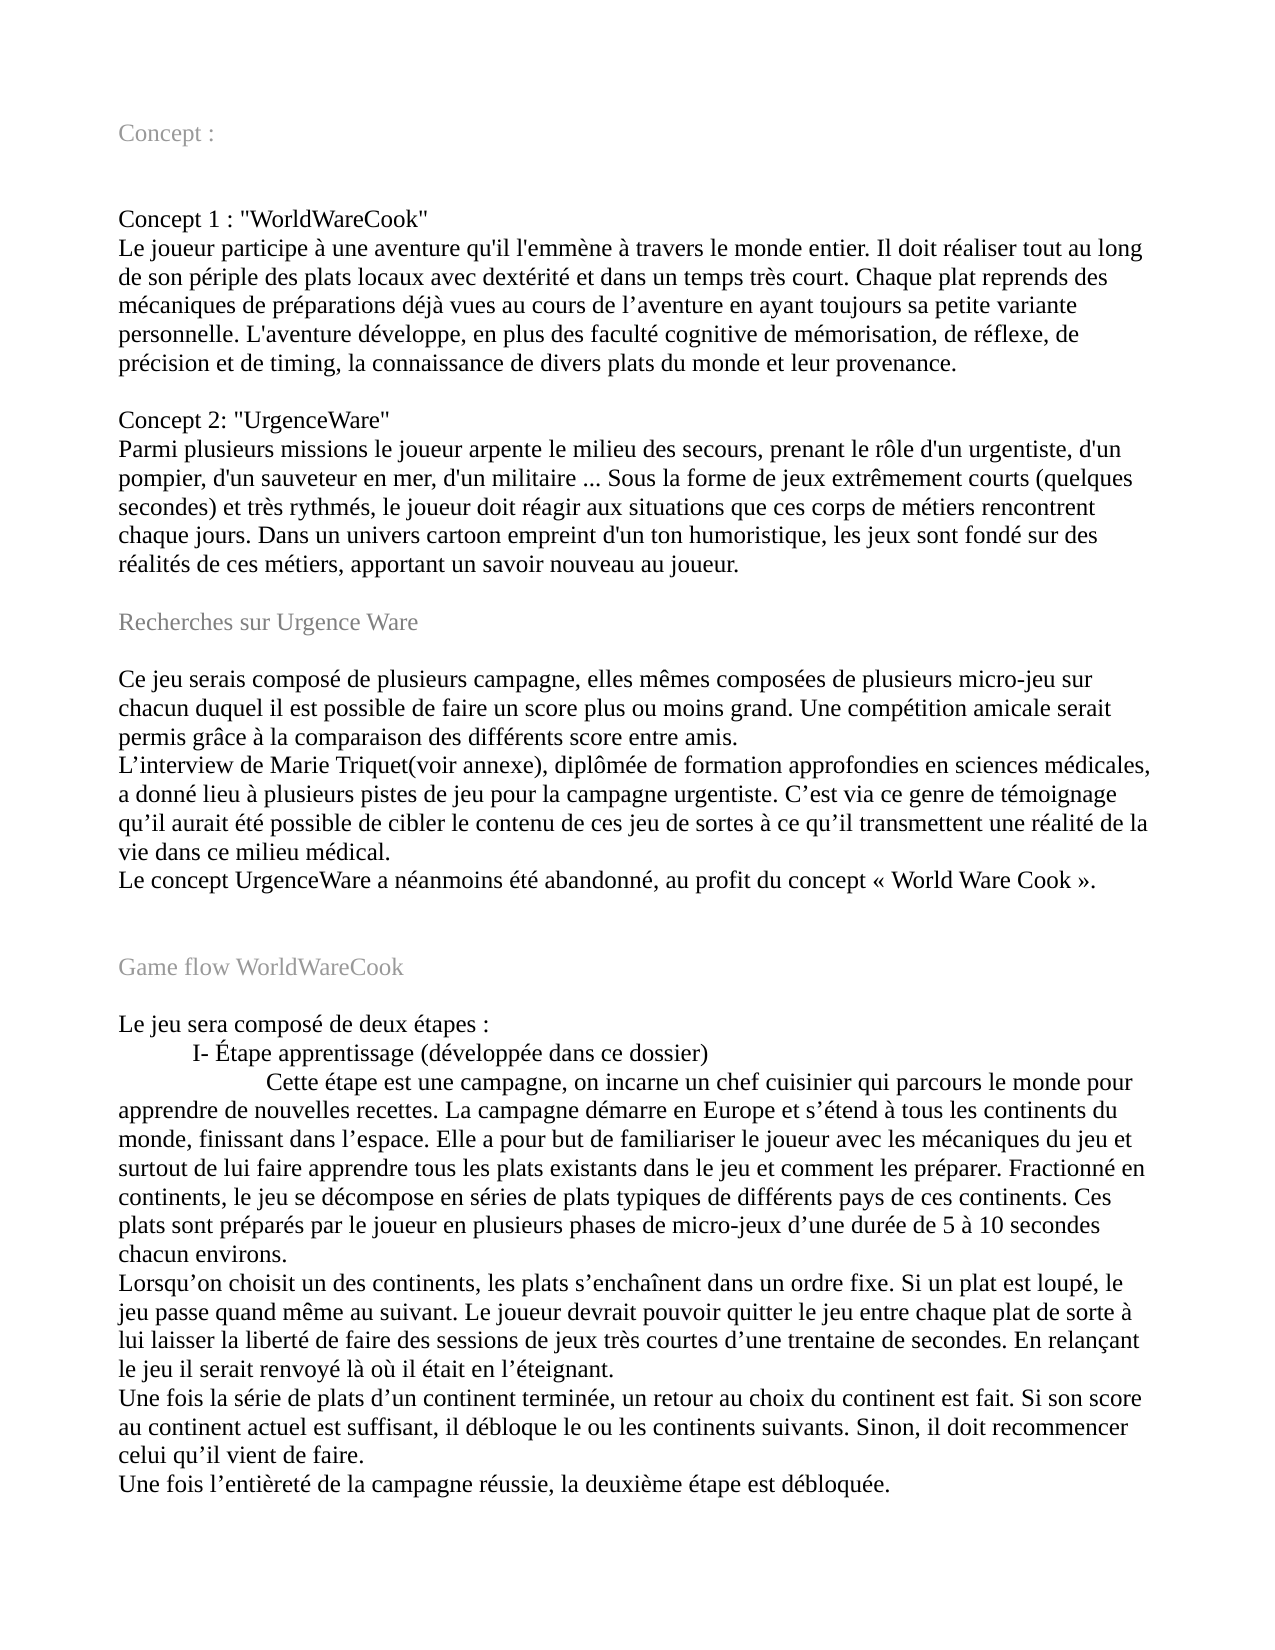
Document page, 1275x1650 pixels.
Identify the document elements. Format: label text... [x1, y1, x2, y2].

text Cette étape est une campagne, on incarne un chef cuisinier qui parcours le monde pour apprendre de nouvelles recettes. La campagne démarre en Europe et s’étend à tous les continents du monde, finissant dans l’espace. Elle a pour but de familiariser le joueur avec les mécaniques du jeu et surtout de lui faire apprendre tous les plats existants dans le jeu et comment les préparer. Fractionné en continents, le jeu se décompose en séries de plats typiques de différents pays de ces continents. Ces plats sont préparés par le joueur en plusieurs phases de micro-jeux d’une durée de 5 à 10 secondes chacun environs. [118, 1067, 1157, 1268]
text Le jeu sera composé de deux étapes : [118, 1009, 1157, 1038]
text Une fois l’entièreté de la campagne réussie, la deuxième étape est débloquée. [118, 1469, 1157, 1498]
text Le joueur participe à une aventure qu'il l'emmène à travers le monde entier. Il doit réaliser tout au long de son périple des plats locaux avec dextérité et dans un temps très court. Chaque plat reprends des mécaniques de préparations déjà vues au cours de l’aventure en ayant toujours sa petite variante personnelle. L'aventure développe, en plus des faculté cognitive de mémorisation, de réflexe, de précision et de timing, la connaissance de divers plats du monde et leur provenance. [118, 233, 1157, 377]
text Le concept UrgenceWare a néanmoins été abandonné, au profit du concept « World Ware Cook ». [118, 866, 1157, 894]
text Concept 1 : "WorldWareCook" [118, 204, 1157, 233]
text Game flow WorldWareCook [118, 952, 1157, 981]
text Lorsqu’on choisit un des continents, les plats s’enchaînent dans un ordre fixe. Si un plat est loupé, le jeu passe quand même au suivant. Le joueur devrait pouvoir quitter le jeu entre chaque plat de sorte à lui laisser la liberté de faire des sessions de jeux très courtes d’une trentaine de secondes. En relançant le jeu il serait renvoyé là où il était en l’éteignant. [118, 1268, 1157, 1383]
text Concept 2: "UrgenceWare" [118, 406, 1157, 434]
text Concept : [118, 118, 1157, 147]
text Ce jeu serais composé de plusieurs campagne, elles mêmes composées de plusieurs micro-jeu sur chacun duquel il est possible de faire un score plus ou moins grand. Une compétition amicale serait permis grâce à la comparaison des différents score entre amis. [118, 664, 1157, 751]
text I- Étape apprentissage (développée dans ce dossier) [118, 1038, 1157, 1067]
text Une fois la série de plats d’un continent terminée, un retour au choix du continent est fait. Si son score au continent actuel est suffisant, il débloque le ou les continents suivants. Sinon, il doit recommencer celui qu’il vient de faire. [118, 1383, 1157, 1469]
text L’interview de Marie Triquet(voir annexe), diplômée de formation approfondies en sciences médicales, a donné lieu à plusieurs pistes de jeu pour la campagne urgentiste. C’est via ce genre de témoignage qu’il aurait été possible de cibler le contenu de ces jeu de sortes à ce qu’il transmettent une réalité de la vie dans ce milieu médical. [118, 751, 1157, 866]
text Recherches sur Urgence Ware [118, 607, 1157, 636]
text Parmi plusieurs missions le joueur arpente le milieu des secours, prenant le rôle d'un urgentiste, d'un pompier, d'un sauveteur en mer, d'un militaire ... Sous la forme de jeux extrêmement courts (quelques secondes) et très rythmés, le joueur doit réagir aux situations que ces corps de métiers rencontrent chaque jours. Dans un univers cartoon empreint d'un ton humoristique, les jeux sont fondé sur des réalités de ces métiers, apportant un savoir nouveau au joueur. [118, 434, 1157, 578]
